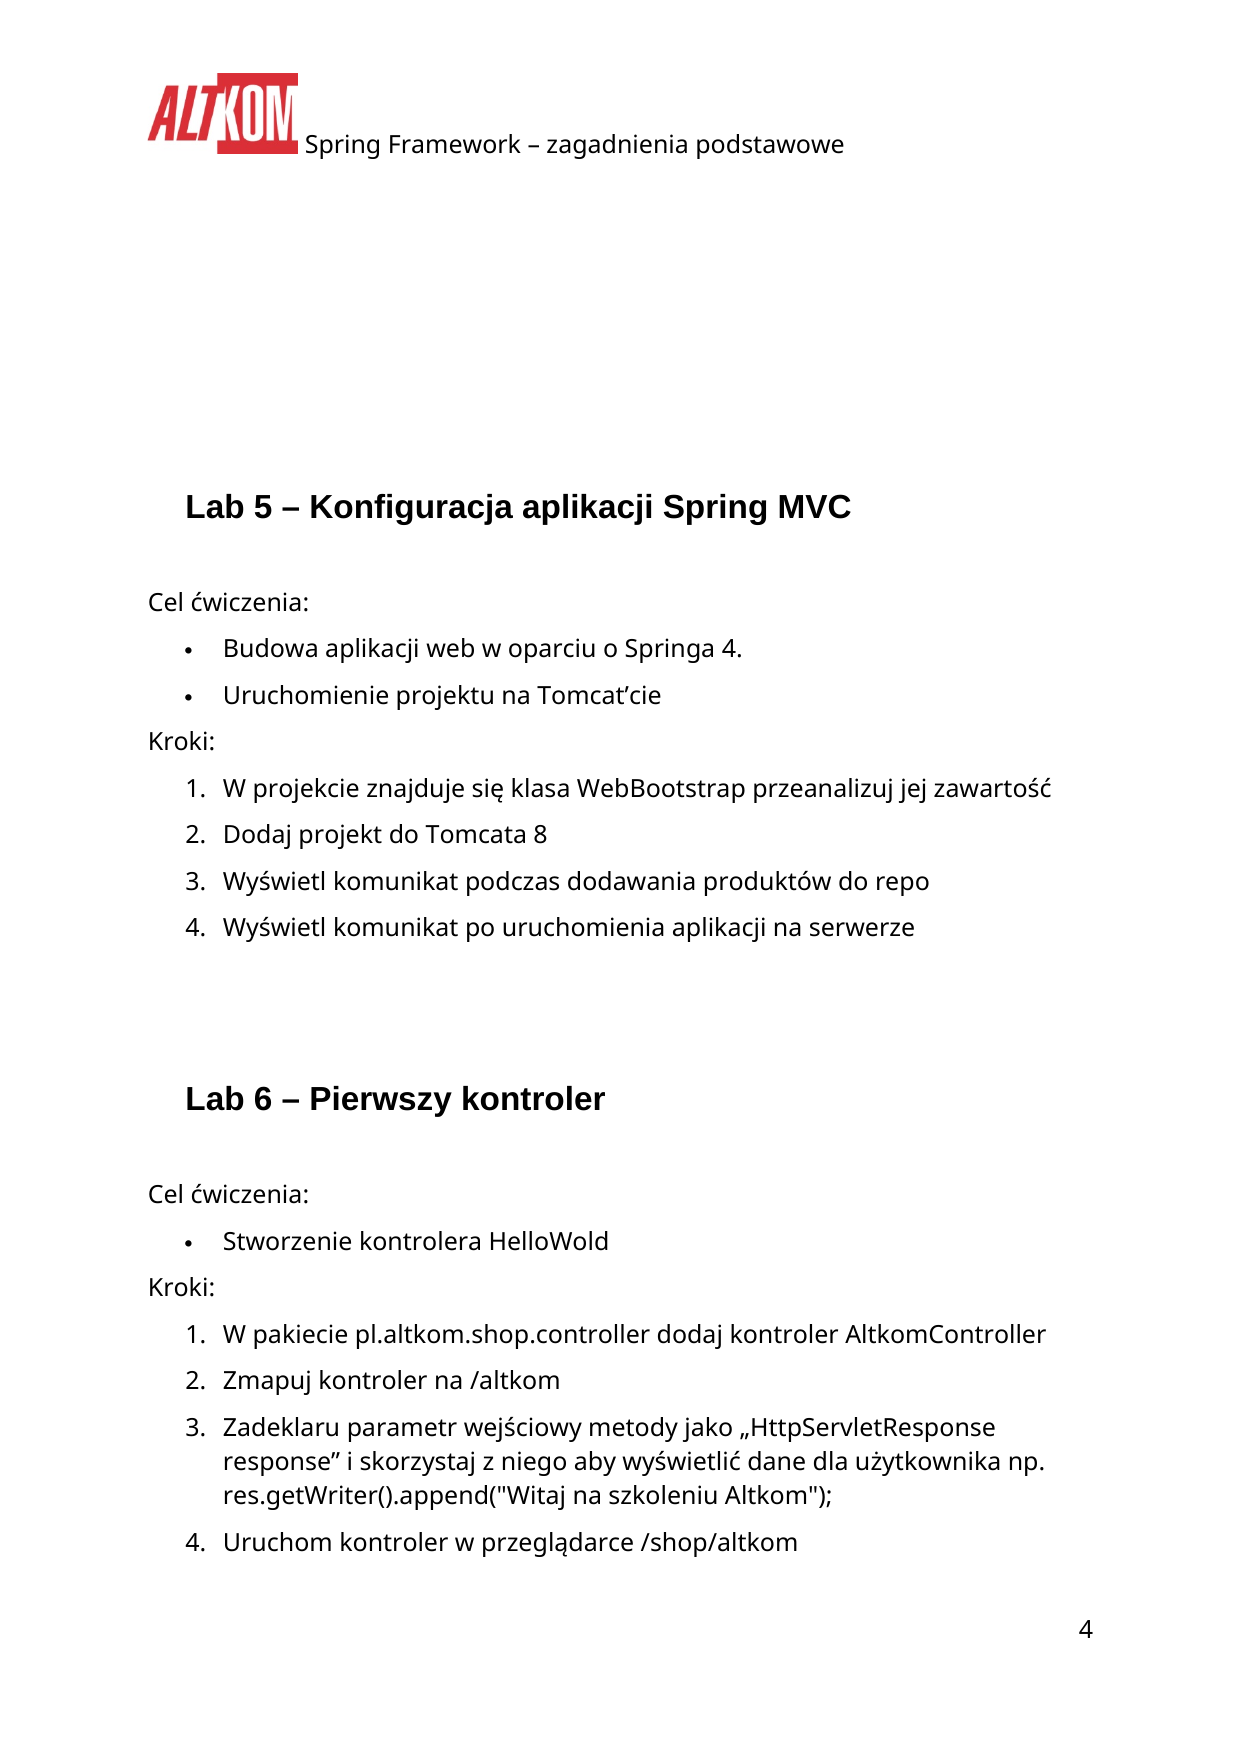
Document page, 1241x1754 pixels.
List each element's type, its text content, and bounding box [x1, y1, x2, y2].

list Wyświetl komunikat po uruchomienia aplikacji na serwerze [185, 910, 1093, 944]
list Uruchomienie projektu na Tomcat’cie [185, 677, 1093, 711]
list Budowa aplikacji web w oparciu o Springa 4. [185, 631, 1093, 665]
text Cel ćwiczenia: [148, 584, 1093, 618]
subtitle Lab 6 – Pierwszy kontroler [185, 1079, 1093, 1118]
list Dodaj projekt do Tomcata 8 [185, 817, 1093, 851]
list Zmapuj kontroler na /altkom [185, 1363, 1093, 1397]
list Zadeklaru parametr wejściowy metody jako „HttpServletResponse response” i skorzystaj z niego aby wyświetlić dane dla użytkownika np. res.getWriter().append("Witaj na szkoleniu Altkom"); [185, 1409, 1093, 1512]
list Wyświetl komunikat podczas dodawania produktów do repo [185, 863, 1093, 898]
text Kroki: [148, 724, 1093, 758]
list Stworzenie kontrolera HelloWold [185, 1223, 1093, 1257]
list W projekcie znajduje się klasa WebBootstrap przeanalizuj jej zawartość [185, 770, 1093, 804]
text Kroki: [148, 1270, 1093, 1304]
text Cel ćwiczenia: [148, 1177, 1093, 1211]
list Uruchom kontroler w przeglądarce /shop/altkom [185, 1524, 1093, 1558]
picture [147, 73, 298, 154]
list W pakiecie pl.altkom.shop.controller dodaj kontroler AltkomController [185, 1316, 1093, 1350]
subtitle Lab 5 – Konfiguracja aplikacji Spring MVC [185, 487, 1093, 525]
